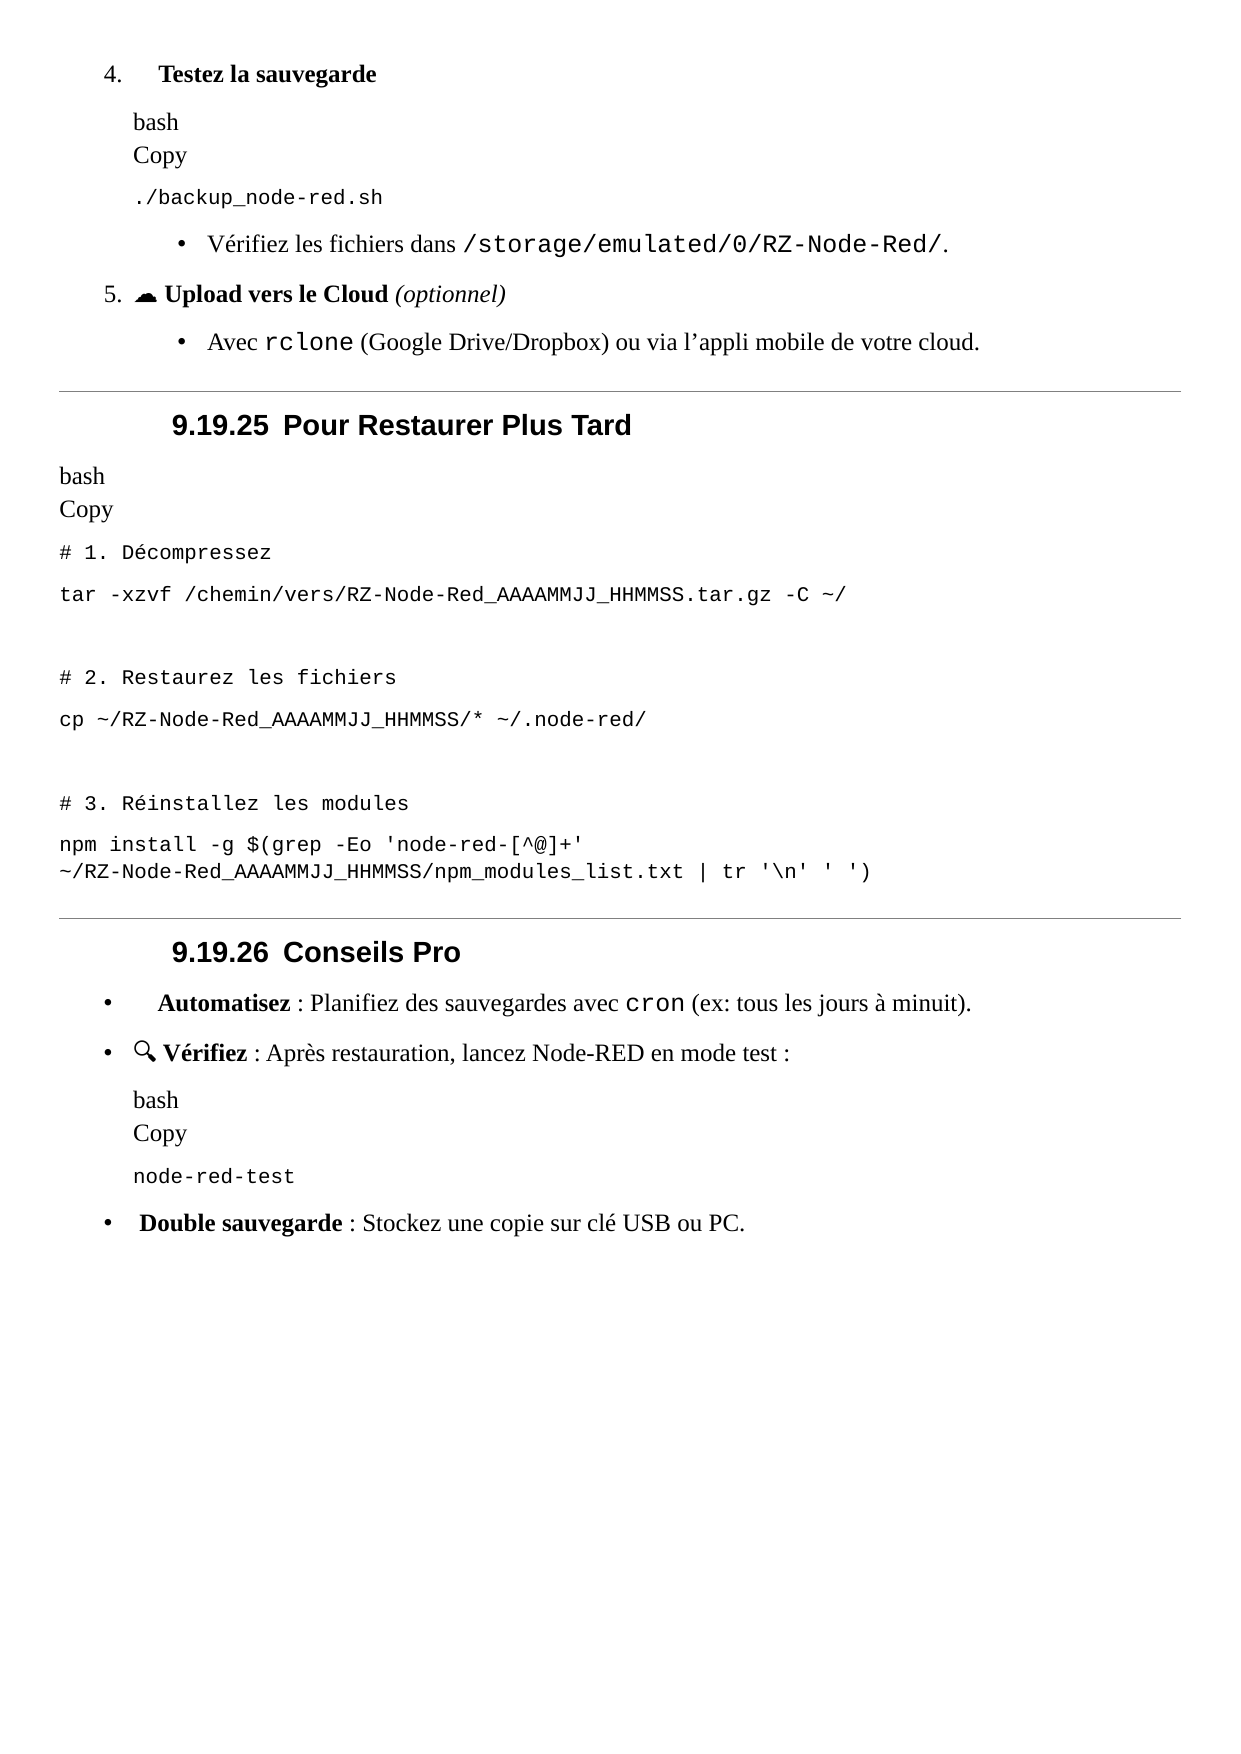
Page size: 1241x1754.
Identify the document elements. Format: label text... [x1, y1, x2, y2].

list Vérifiez les fichiers dans /storage/emulated/0/RZ-Node-Red/. [177, 229, 1181, 260]
list 🚀 Testez la sauvegarde [103, 59, 1181, 88]
list Copy [103, 1118, 1181, 1147]
text npm install -g $(grep -Eo 'node-red-[^@]+' ~/RZ-Node-Red_AAAAMMJJ_HHMMSS/npm_modules_list.txt | tr '\n' ' ') [59, 834, 1181, 885]
text # 1. Décompressez [59, 542, 1181, 566]
text # 2. Restaurez les fichiers [59, 667, 1181, 691]
list node-red-test [103, 1166, 1181, 1190]
text # 3. Réinstallez les modules [59, 792, 1181, 816]
text bash [59, 461, 1181, 490]
list 🔍 Vérifiez : Après restauration, lancez Node-RED en mode test : [103, 1038, 1181, 1067]
list bash [103, 1085, 1181, 1114]
list ☁️ Upload vers le Cloud (optionnel) [103, 279, 1181, 308]
list 📅 Automatisez : Planifiez des sauvegardes avec cron (ex: tous les jours à minuit). [103, 988, 1181, 1019]
list Copy [103, 140, 1181, 168]
subtitle Conseils Pro [172, 935, 1181, 968]
subtitle Pour Restaurer Plus Tard [172, 408, 1181, 442]
list Avec rclone (Google Drive/Dropbox) ou via l’appli mobile de votre cloud. [177, 327, 1181, 357]
text tar -xzvf /chemin/vers/RZ-Node-Red_AAAAMMJJ_HHMMSS.tar.gz -C ~/ [59, 584, 1181, 607]
text Copy [59, 494, 1181, 523]
text cp ~/RZ-Node-Red_AAAAMMJJ_HHMMSS/* ~/.node-red/ [59, 709, 1181, 733]
list 🛡️ Double sauvegarde : Stockez une copie sur clé USB ou PC. [103, 1208, 1181, 1237]
list ./backup_node-red.sh [103, 187, 1181, 211]
list bash [103, 107, 1181, 135]
